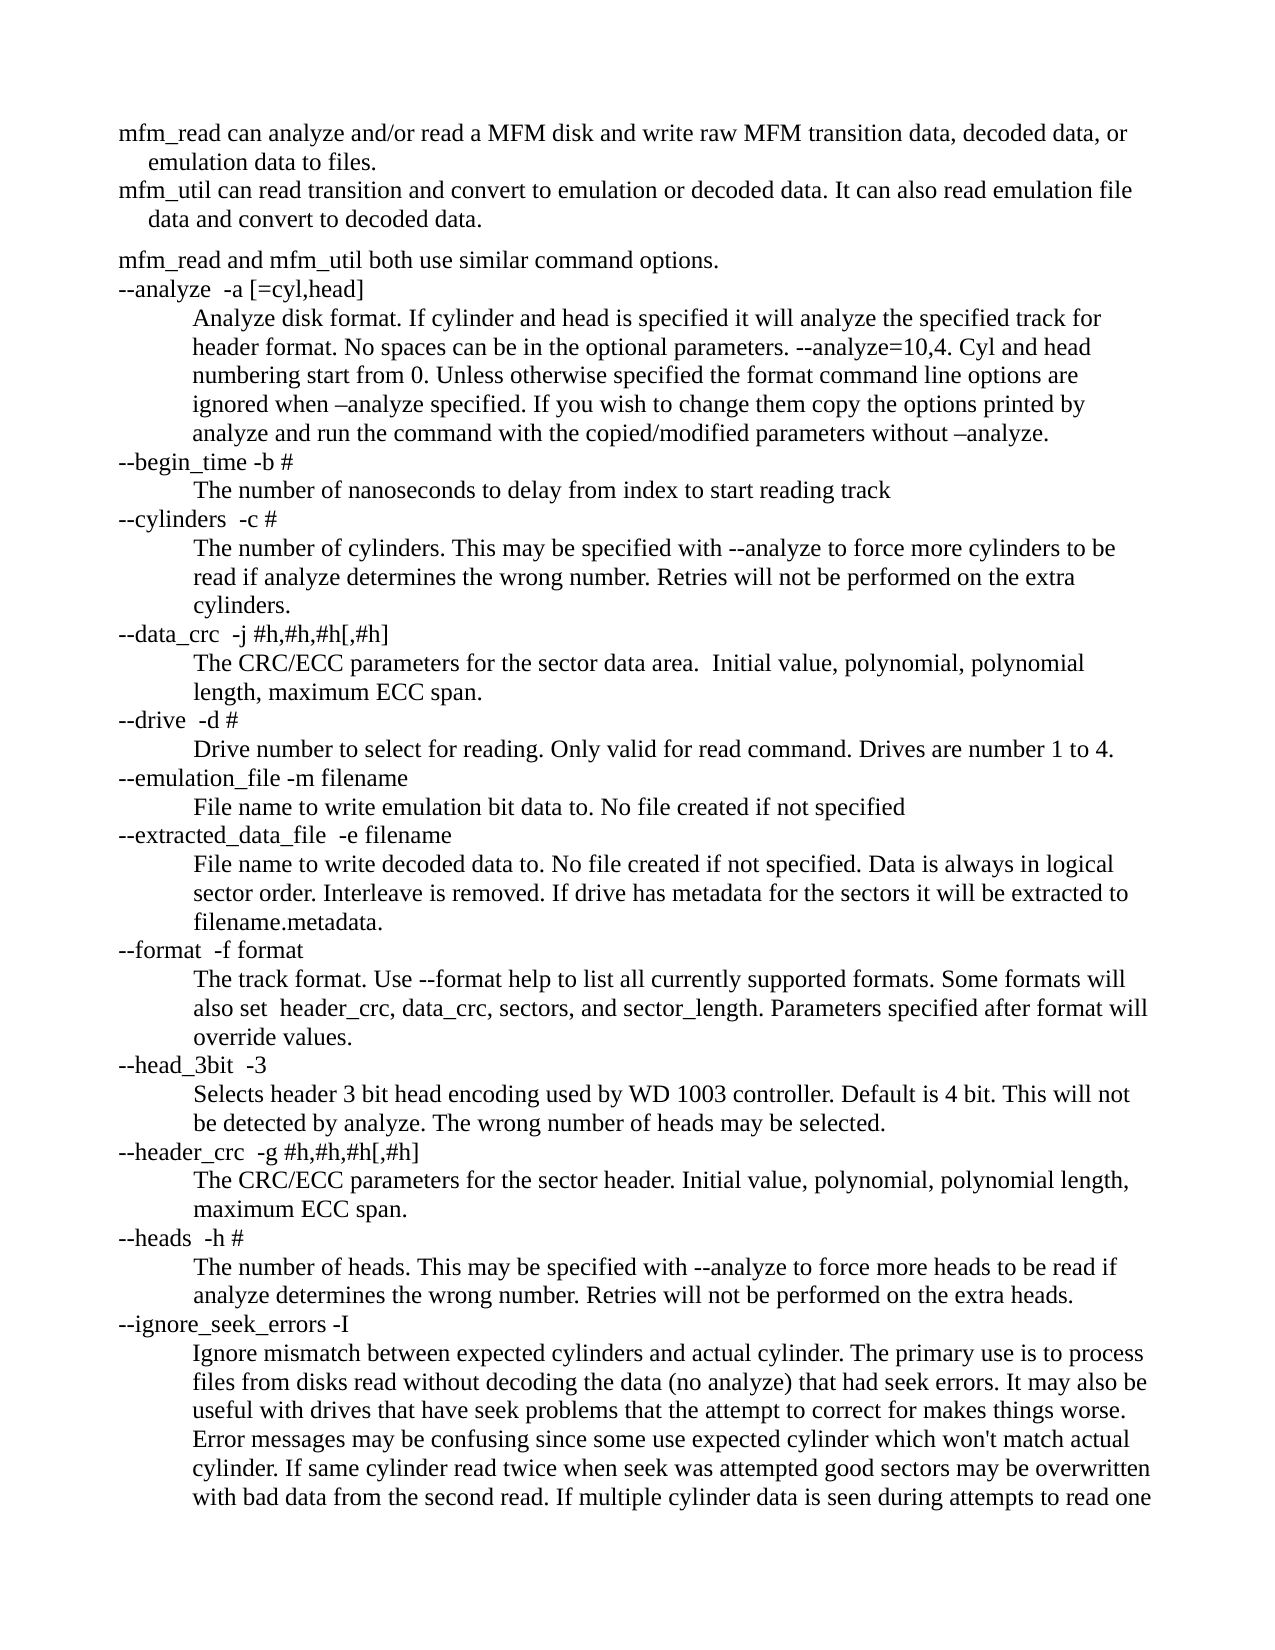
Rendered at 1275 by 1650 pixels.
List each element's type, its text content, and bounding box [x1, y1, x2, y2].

text Analyze disk format. If cylinder and head is specified it will analyze the specified track for header format. No spaces can be in the optional parameters. --analyze=10,4. Cyl and head numbering start from 0. Unless otherwise specified the format command line options are ignored when –analyze specified. If you wish to change them copy the options printed by analyze and run the command with the copied/modified parameters without –analyze. [192, 303, 1157, 447]
text Ignore mismatch between expected cylinders and actual cylinder. The primary use is to process files from disks read without decoding the data (no analyze) that had seek errors. It may also be useful with drives that have seek problems that the attempt to correct for makes things worse. Error messages may be confusing since some use expected cylinder which won't match actual cylinder. If same cylinder read twice when seek was attempted good sectors may be overwritten with bad data from the second read. If multiple cylinder data is seen during attempts to read one [192, 1338, 1157, 1511]
text mfm_read can analyze and/or read a MFM disk and write raw MFM transition data, decoded data, or emulation data to files. [118, 118, 1157, 176]
text --data_crc -j #h,#h,#h[,#h] [118, 619, 1157, 648]
text --drive -d # [118, 706, 1157, 734]
text --ignore_seek_errors -I [118, 1309, 1157, 1338]
text File name to write decoded data to. No file created if not specified. Data is always in logical sector order. Interleave is removed. If drive has metadata for the sectors it will be extracted to filename.metadata. [193, 849, 1157, 936]
text The number of heads. This may be specified with --analyze to force more heads to be read if analyze determines the wrong number. Retries will not be performed on the extra heads. [193, 1252, 1157, 1309]
text The CRC/ECC parameters for the sector data area. Initial value, polynomial, polynomial length, maximum ECC span. [193, 648, 1157, 706]
text --head_3bit -3 [118, 1051, 1157, 1079]
text --extracted_data_file -e filename [118, 821, 1157, 849]
text Drive number to select for reading. Only valid for read command. Drives are number 1 to 4. [193, 734, 1157, 763]
text --analyze -a [=cyl,head] [118, 274, 1157, 303]
text Selects header 3 bit head encoding used by WD 1003 controller. Default is 4 bit. This will not be detected by analyze. The wrong number of heads may be selected. [193, 1079, 1157, 1137]
text mfm_util can read transition and convert to emulation or decoded data. It can also read emulation file data and convert to decoded data. [118, 176, 1157, 233]
text --cylinders -c # [118, 504, 1157, 533]
text The number of cylinders. This may be specified with --analyze to force more cylinders to be read if analyze determines the wrong number. Retries will not be performed on the extra cylinders. [193, 533, 1157, 619]
text --heads -h # [118, 1223, 1157, 1252]
text --begin_time -b # [118, 447, 1157, 476]
text The CRC/ECC parameters for the sector header. Initial value, polynomial, polynomial length, maximum ECC span. [193, 1166, 1157, 1223]
text --format -f format [118, 936, 1157, 964]
text The number of nanoseconds to delay from index to start reading track [193, 476, 1157, 504]
text --emulation_file -m filename [118, 763, 1157, 792]
text --header_crc -g #h,#h,#h[,#h] [118, 1137, 1157, 1166]
text mfm_read and mfm_util both use similar command options. [118, 246, 1157, 274]
text The track format. Use --format help to list all currently supported formats. Some formats will also set header_crc, data_crc, sectors, and sector_length. Parameters specified after format will override values. [193, 964, 1157, 1051]
text File name to write emulation bit data to. No file created if not specified [193, 792, 1157, 821]
